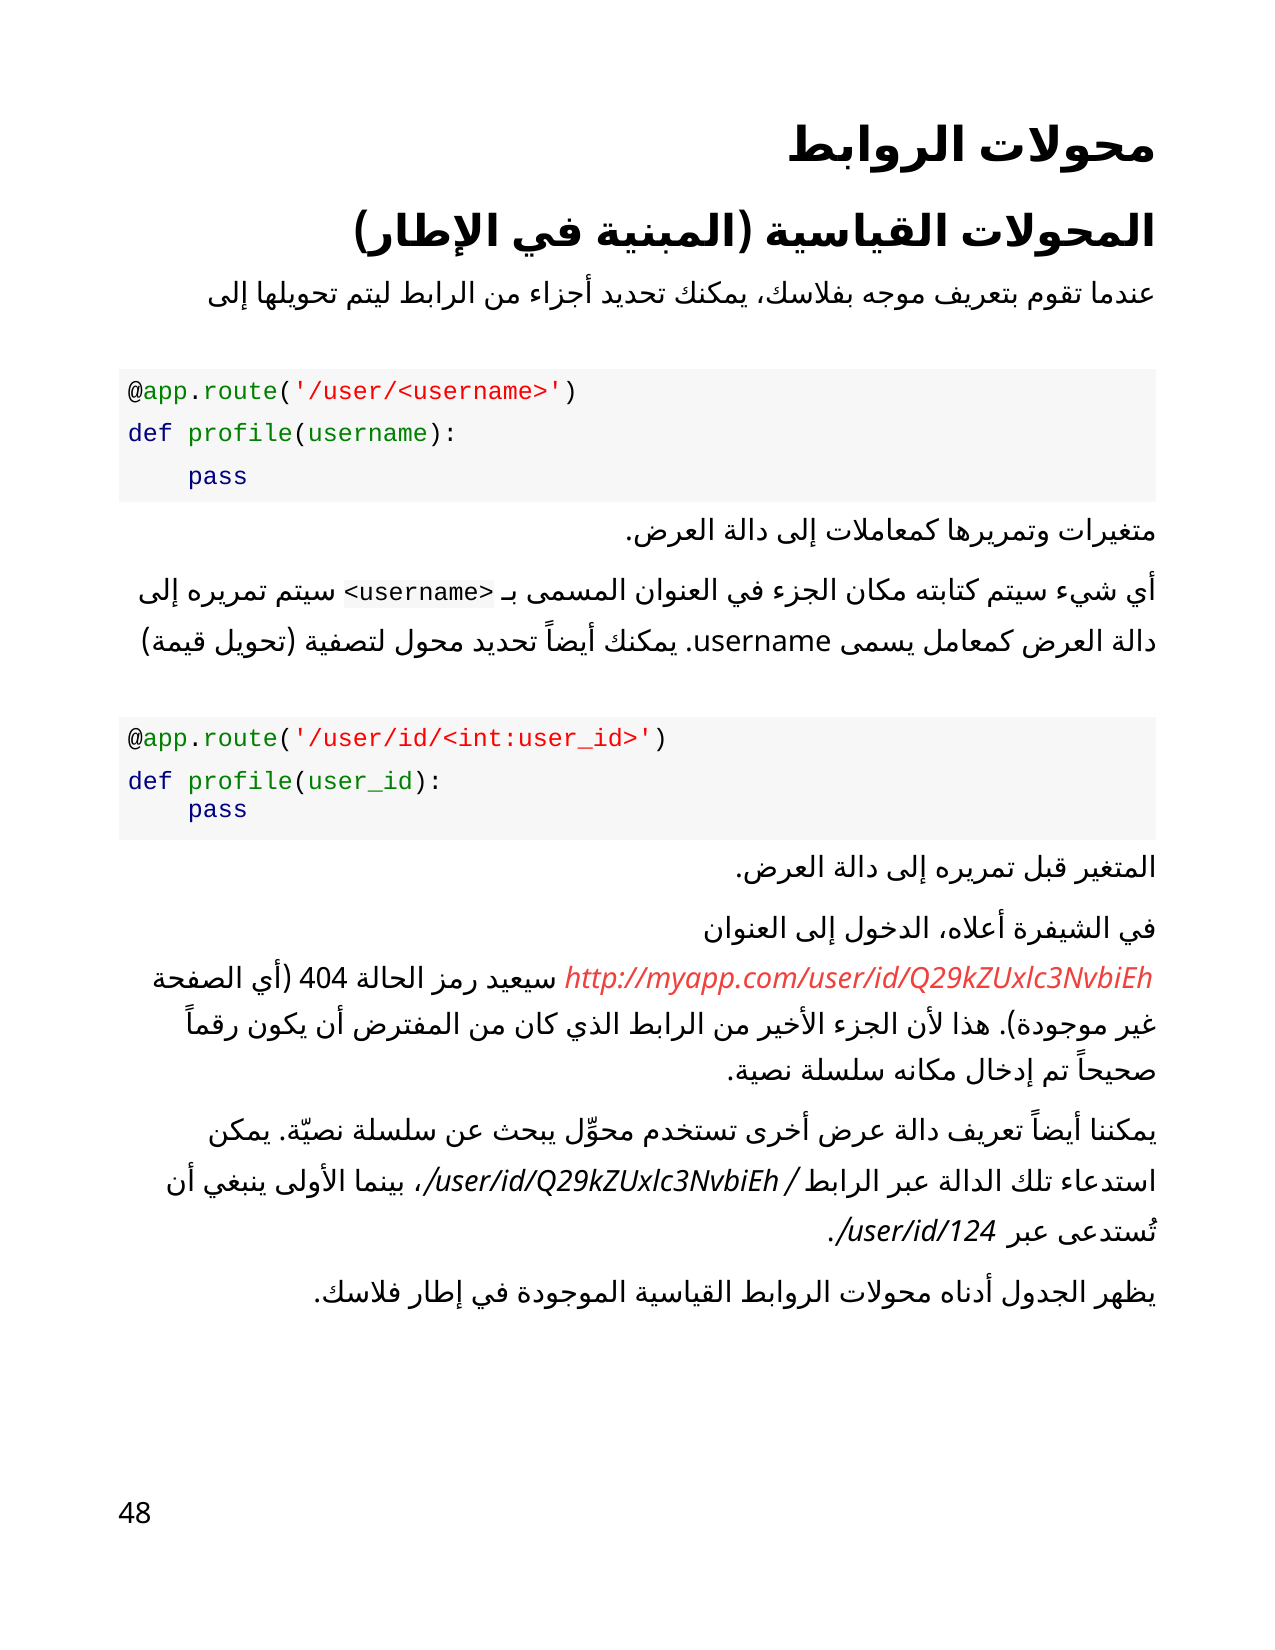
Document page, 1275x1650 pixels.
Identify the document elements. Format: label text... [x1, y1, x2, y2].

text في الشيفرة أعلاه، الدخول إلى العنوانhttp://myapp.com/user/id/Q29kZUxlc3NvbiEh سيعيد رمز الحالة 404 (أي الصفحة غير موجودة). هذا لأن الجزء الأخير من الرابط الذي كان من المفترض أن يكون رقماً صحيحاً تم إدخال مكانه سلسلة نصية. [118, 912, 1157, 1092]
text يظهر الجدول أدناه محولات الروابط القياسية الموجودة في إطار فلاسك. [118, 1277, 1157, 1315]
text pass [128, 463, 1147, 492]
text @app.route('/user/id/<int:user_id>') [128, 726, 1147, 754]
text عندما تقوم بتعريف موجه بفلاسك، يمكنك تحديد أجزاء من الرابط ليتم تحويلها إلى متغيرات وتمريرها كمعاملات إلى دالة العرض. [118, 277, 1157, 552]
text def profile(username): [128, 421, 1147, 449]
text pass [128, 797, 1147, 825]
text يمكننا أيضاً تعريف دالة عرض أخرى تستخدم محوِّل يبحث عن سلسلة نصيّة. يمكن استدعاء تلك الدالة عبر الرابط /user/id/Q29kZUxlc3NvbiEh/، بينما الأولى ينبغي أن تُستدعى عبر user/id/124/. [118, 1114, 1157, 1253]
subtitle محولات الروابط [118, 118, 1157, 181]
subtitle المحولات القياسية (المبنية في الإطار) [118, 208, 1157, 265]
text أي شيء سيتم كتابته مكان الجزء في العنوان المسمى بـ <username> سيتم تمريره إلى دالة العرض كمعامل يسمى username. يمكنك أيضاً تحديد محول لتصفية (تحويل قيمة) المتغير قبل تمريره إلى دالة العرض. [118, 574, 1157, 890]
text @app.route('/user/<username>') [128, 378, 1147, 407]
text def profile(user_id): [128, 768, 1147, 797]
